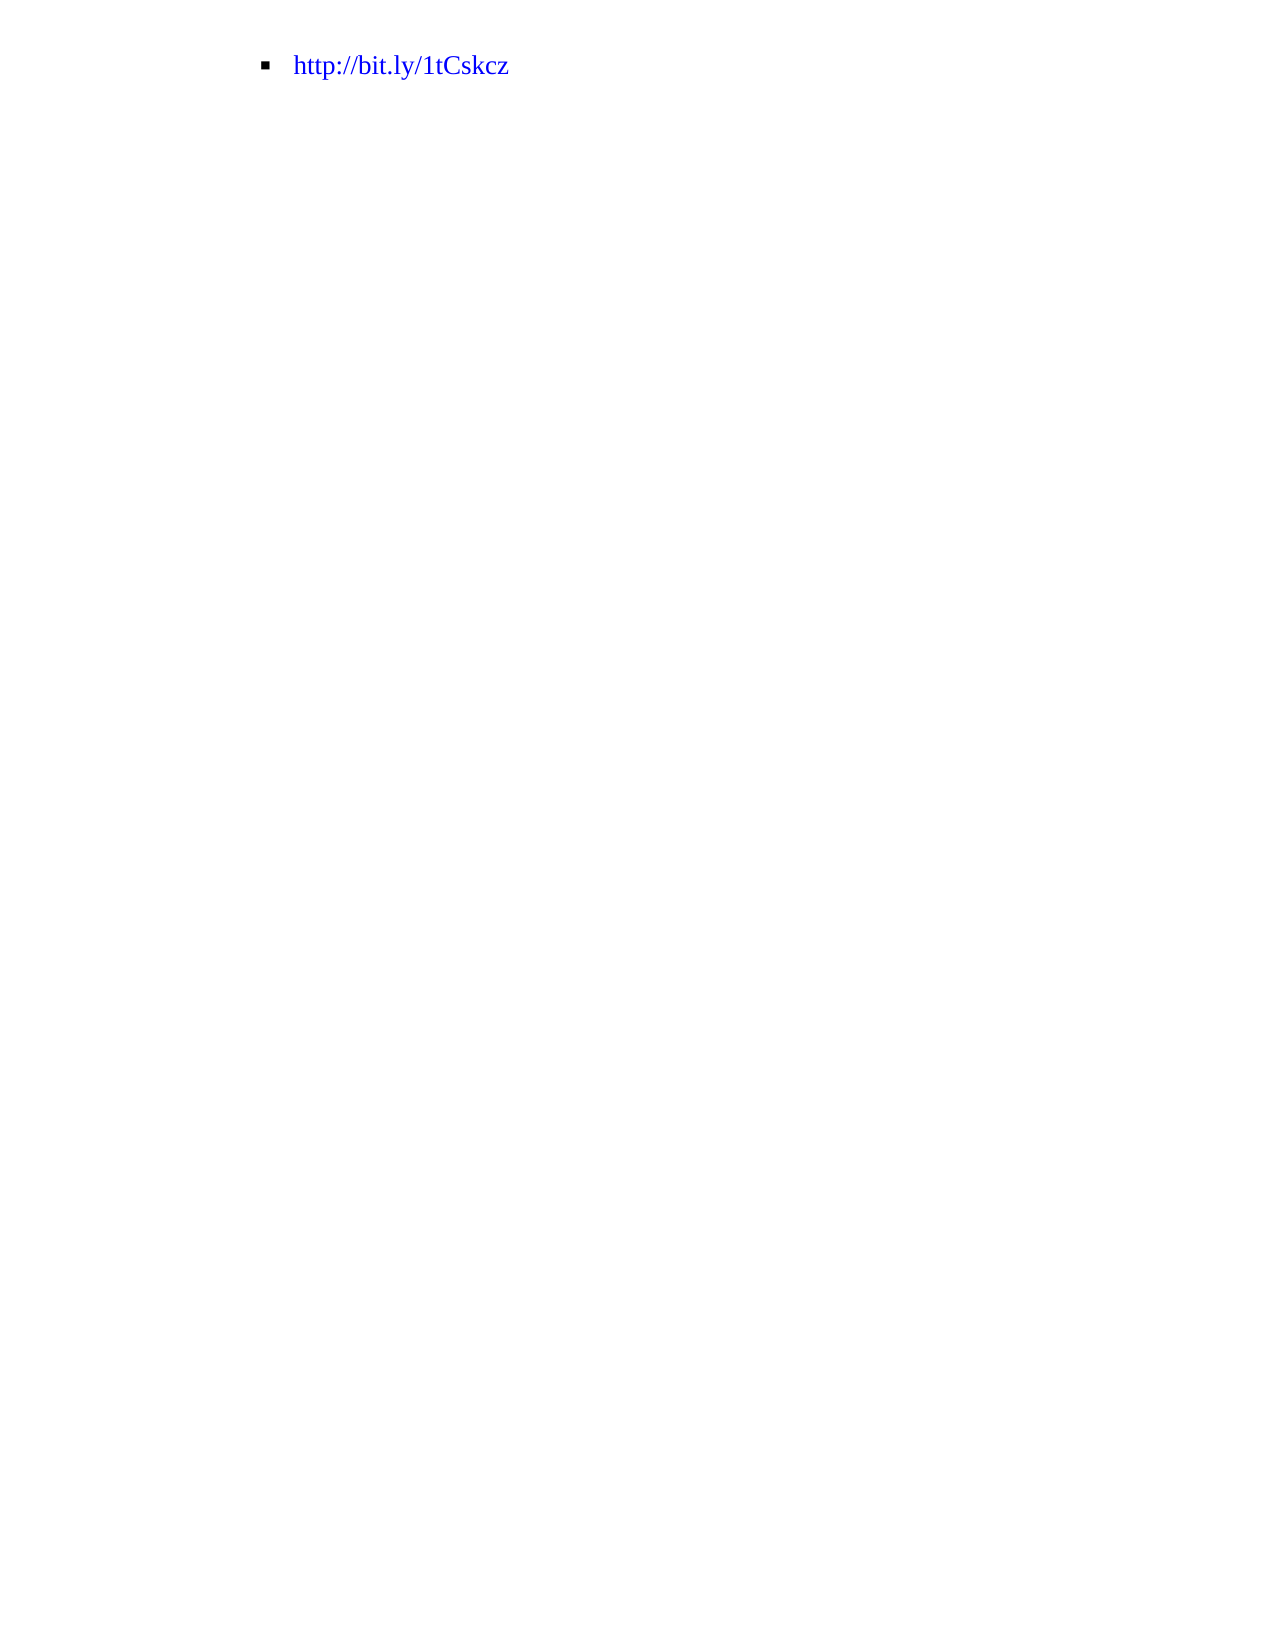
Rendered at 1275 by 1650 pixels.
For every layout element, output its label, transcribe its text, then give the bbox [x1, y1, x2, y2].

list http://bit.ly/1tCskcz [218, 50, 1193, 80]
